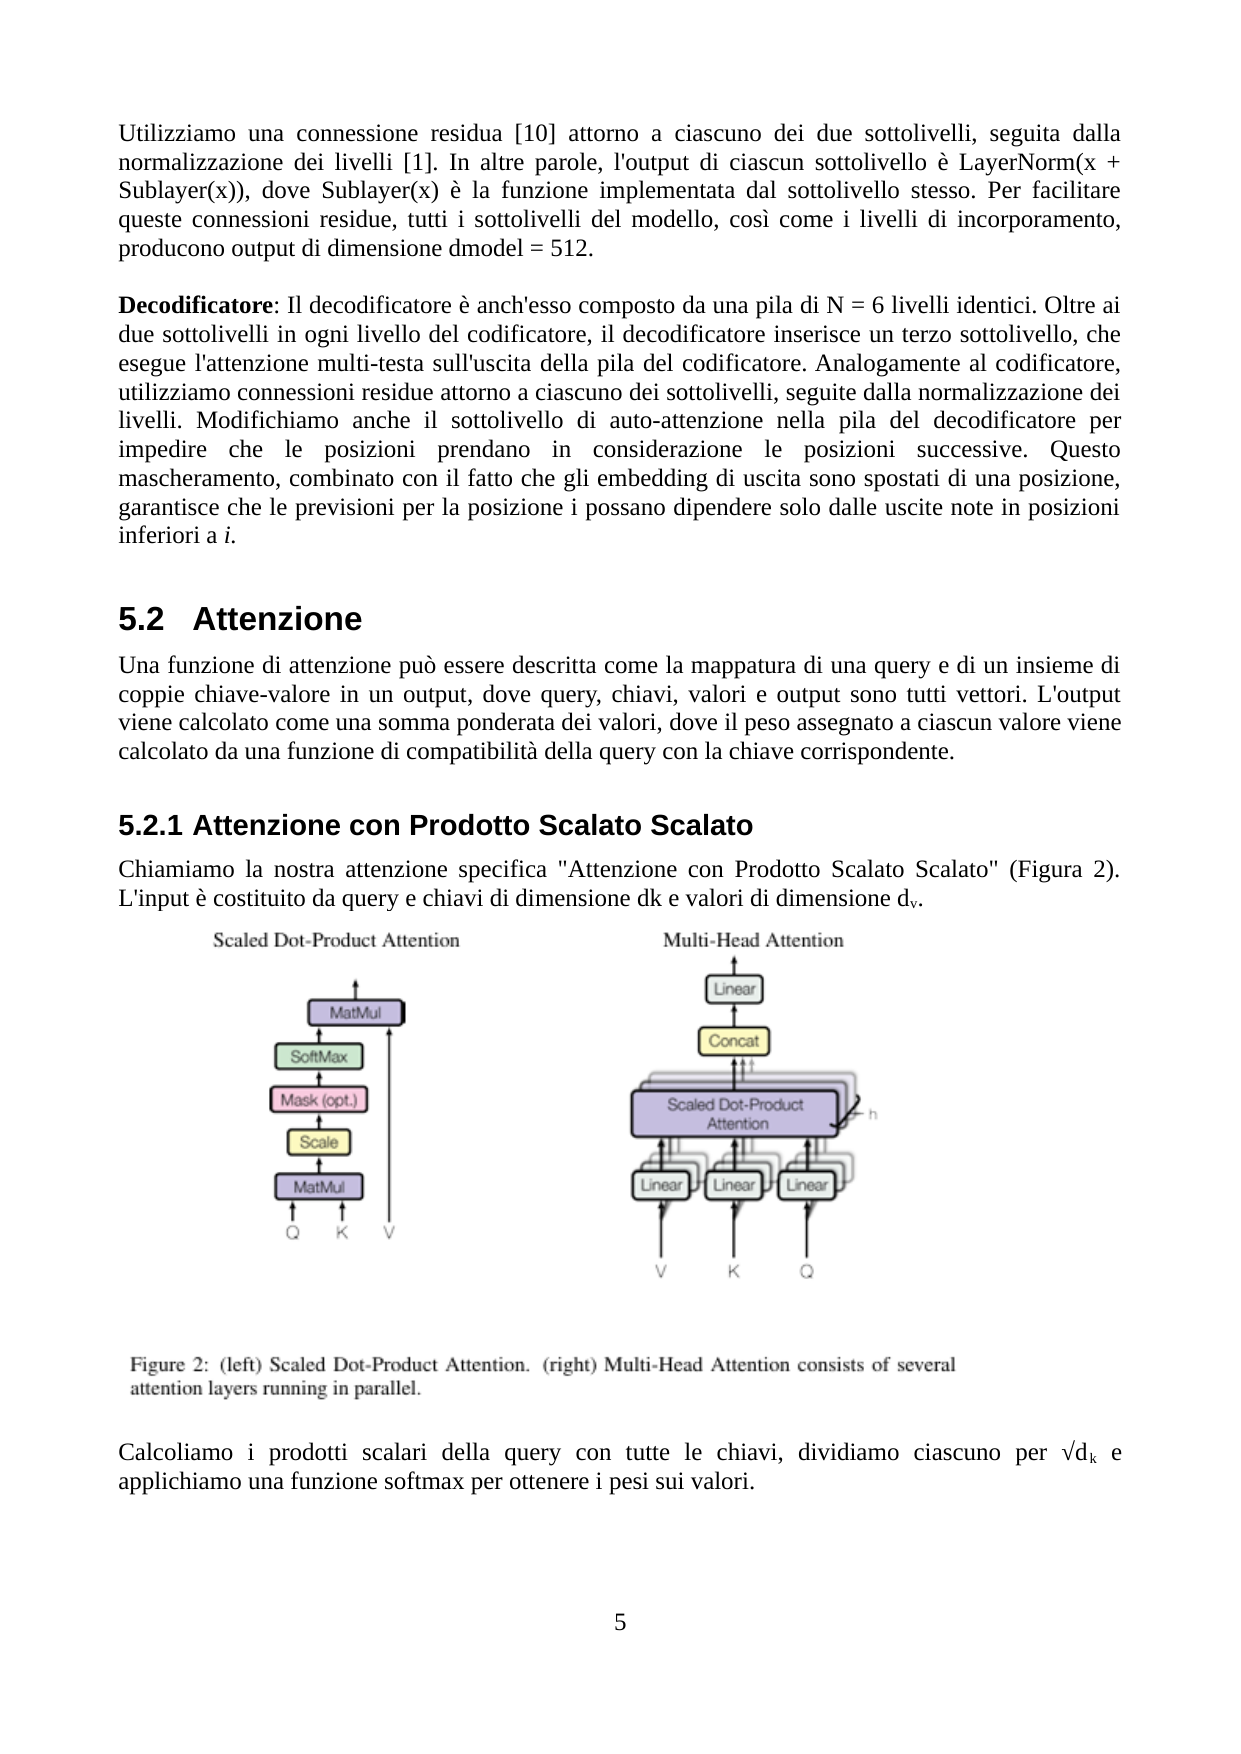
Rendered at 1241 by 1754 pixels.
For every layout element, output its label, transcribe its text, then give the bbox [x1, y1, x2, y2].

text Calcoliamo i prodotti scalari della query con tutte le chiavi, dividiamo ciascuno per √dk e applichiamo una funzione softmax per ottenere i pesi sui valori. [118, 1437, 1122, 1495]
subtitle Attenzione con Prodotto Scalato Scalato [118, 808, 1122, 842]
text Una funzione di attenzione può essere descritta come la mappatura di una query e di un insieme di coppie chiave-valore in un output, dove query, chiavi, valori e output sono tutti vettori. L'output viene calcolato come una somma ponderata dei valori, dove il peso assegnato a ciascun valore viene calcolato da una funzione di compatibilità della query con la chiave corrispondente. [118, 650, 1122, 765]
text Chiamiamo la nostra attenzione specifica "Attenzione con Prodotto Scalato Scalato" (Figura 2). L'input è costituito da query e chiavi di dimensione dk e valori di dimensione dv. [118, 854, 1122, 912]
text Utilizziamo una connessione residua [10] attorno a ciascuno dei due sottolivelli, seguita dalla normalizzazione dei livelli [1]. In altre parole, l'output di ciascun sottolivello è LayerNorm(x + Sublayer(x)), dove Sublayer(x) è la funzione implementata dal sottolivello stesso. Per facilitare queste connessioni residue, tutti i sottolivelli del modello, così come i livelli di incorporamento, producono output di dimensione dmodel = 512. [118, 118, 1122, 262]
picture [118, 911, 975, 1409]
subtitle Attenzione [118, 599, 1122, 637]
text Decodificatore: Il decodificatore è anch'esso composto da una pila di N = 6 livelli identici. Oltre ai due sottolivelli in ogni livello del codificatore, il decodificatore inserisce un terzo sottolivello, che esegue l'attenzione multi-testa sull'uscita della pila del codificatore. Analogamente al codificatore, utilizziamo connessioni residue attorno a ciascuno dei sottolivelli, seguite dalla normalizzazione dei livelli. Modifichiamo anche il sottolivello di auto-attenzione nella pila del decodificatore per impedire che le posizioni prendano in considerazione le posizioni successive. Questo mascheramento, combinato con il fatto che gli embedding di uscita sono spostati di una posizione, garantisce che le previsioni per la posizione i possano dipendere solo dalle uscite note in posizioni inferiori a i. [118, 291, 1122, 549]
